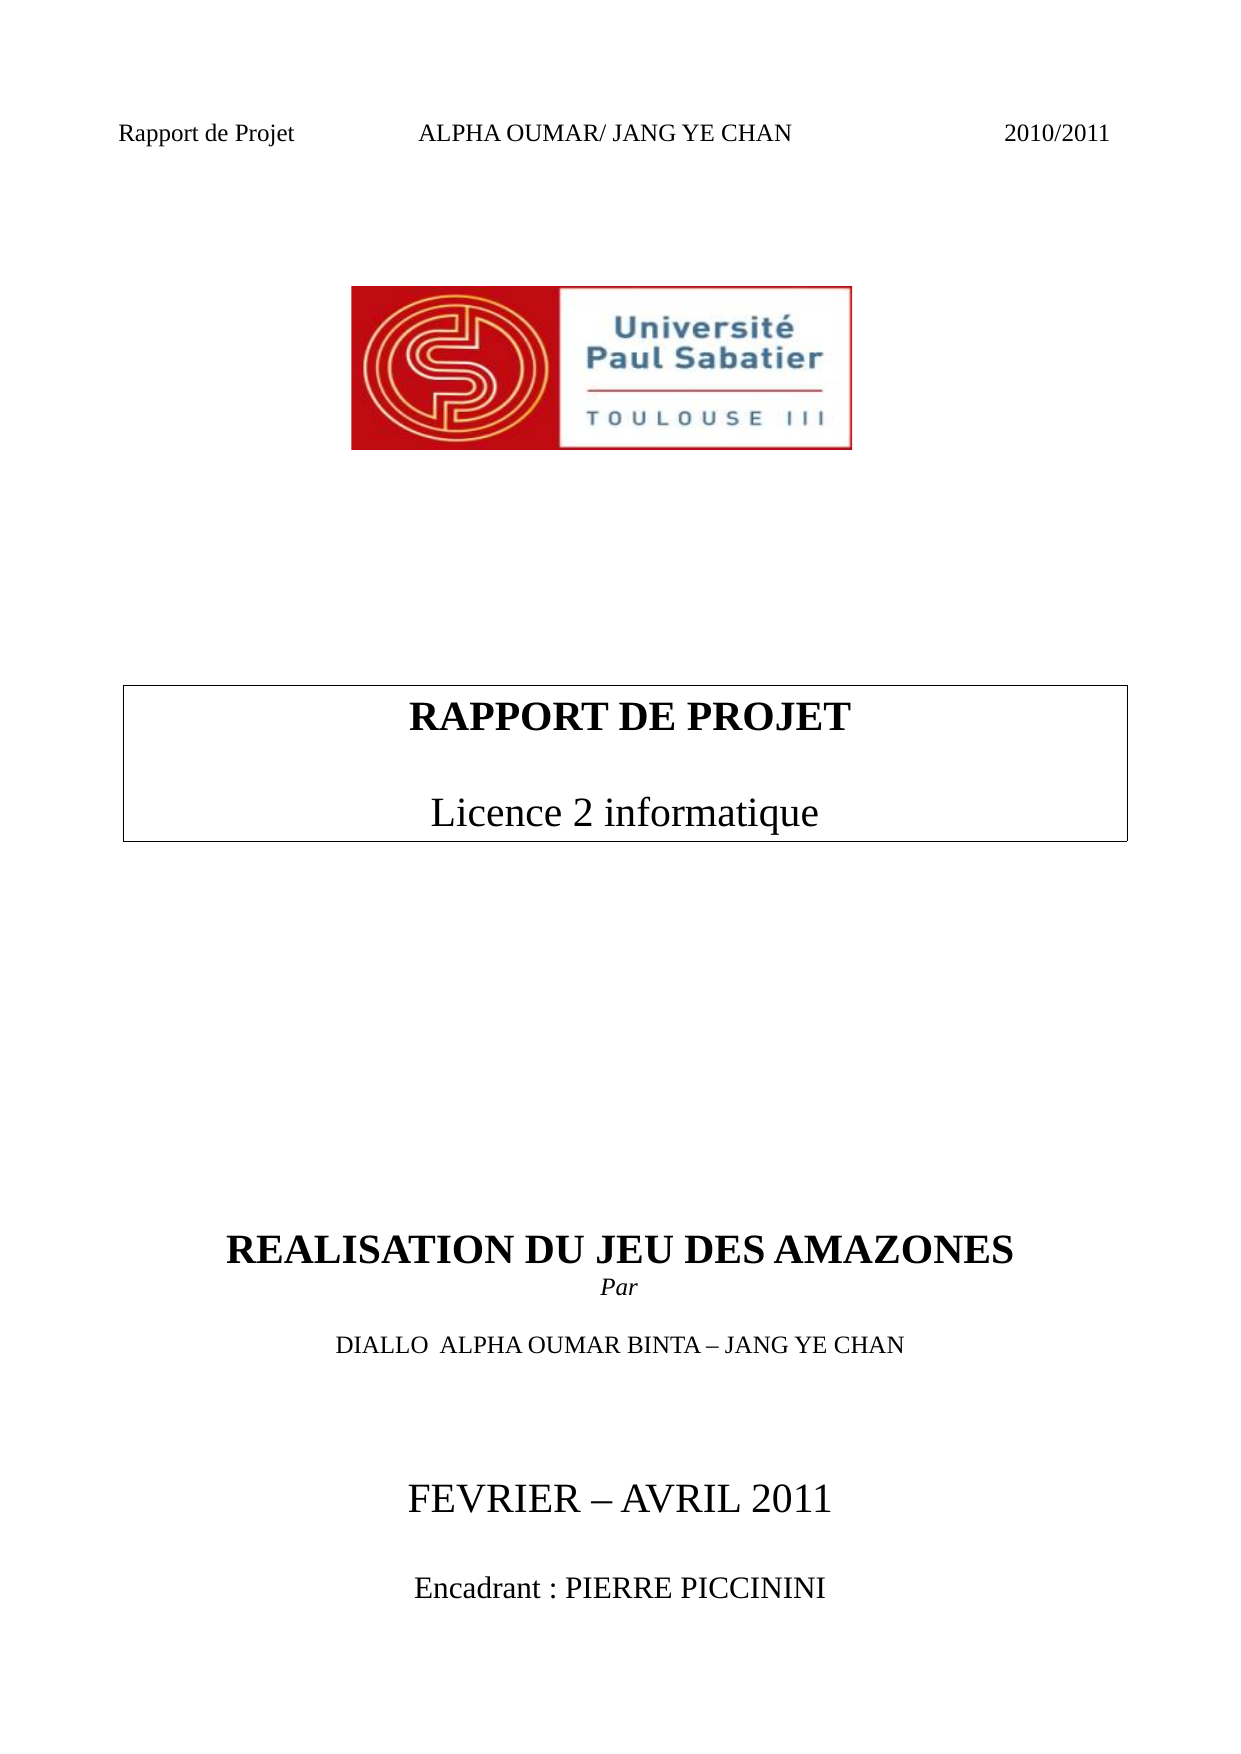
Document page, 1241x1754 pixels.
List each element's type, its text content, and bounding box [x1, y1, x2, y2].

text Encadrant : PIERRE PICCININI [118, 1569, 1122, 1606]
text DIALLO ALPHA OUMAR BINTA – JANG YE CHAN [118, 1330, 1122, 1359]
text FEVRIER – AVRIL 2011 [118, 1474, 1122, 1522]
text Par [118, 1272, 1122, 1301]
table_header RAPPORT DE PROJET Licence 2 informatique [124, 686, 1127, 841]
text REALISATION DU JEU DES AMAZONES [118, 1224, 1122, 1272]
